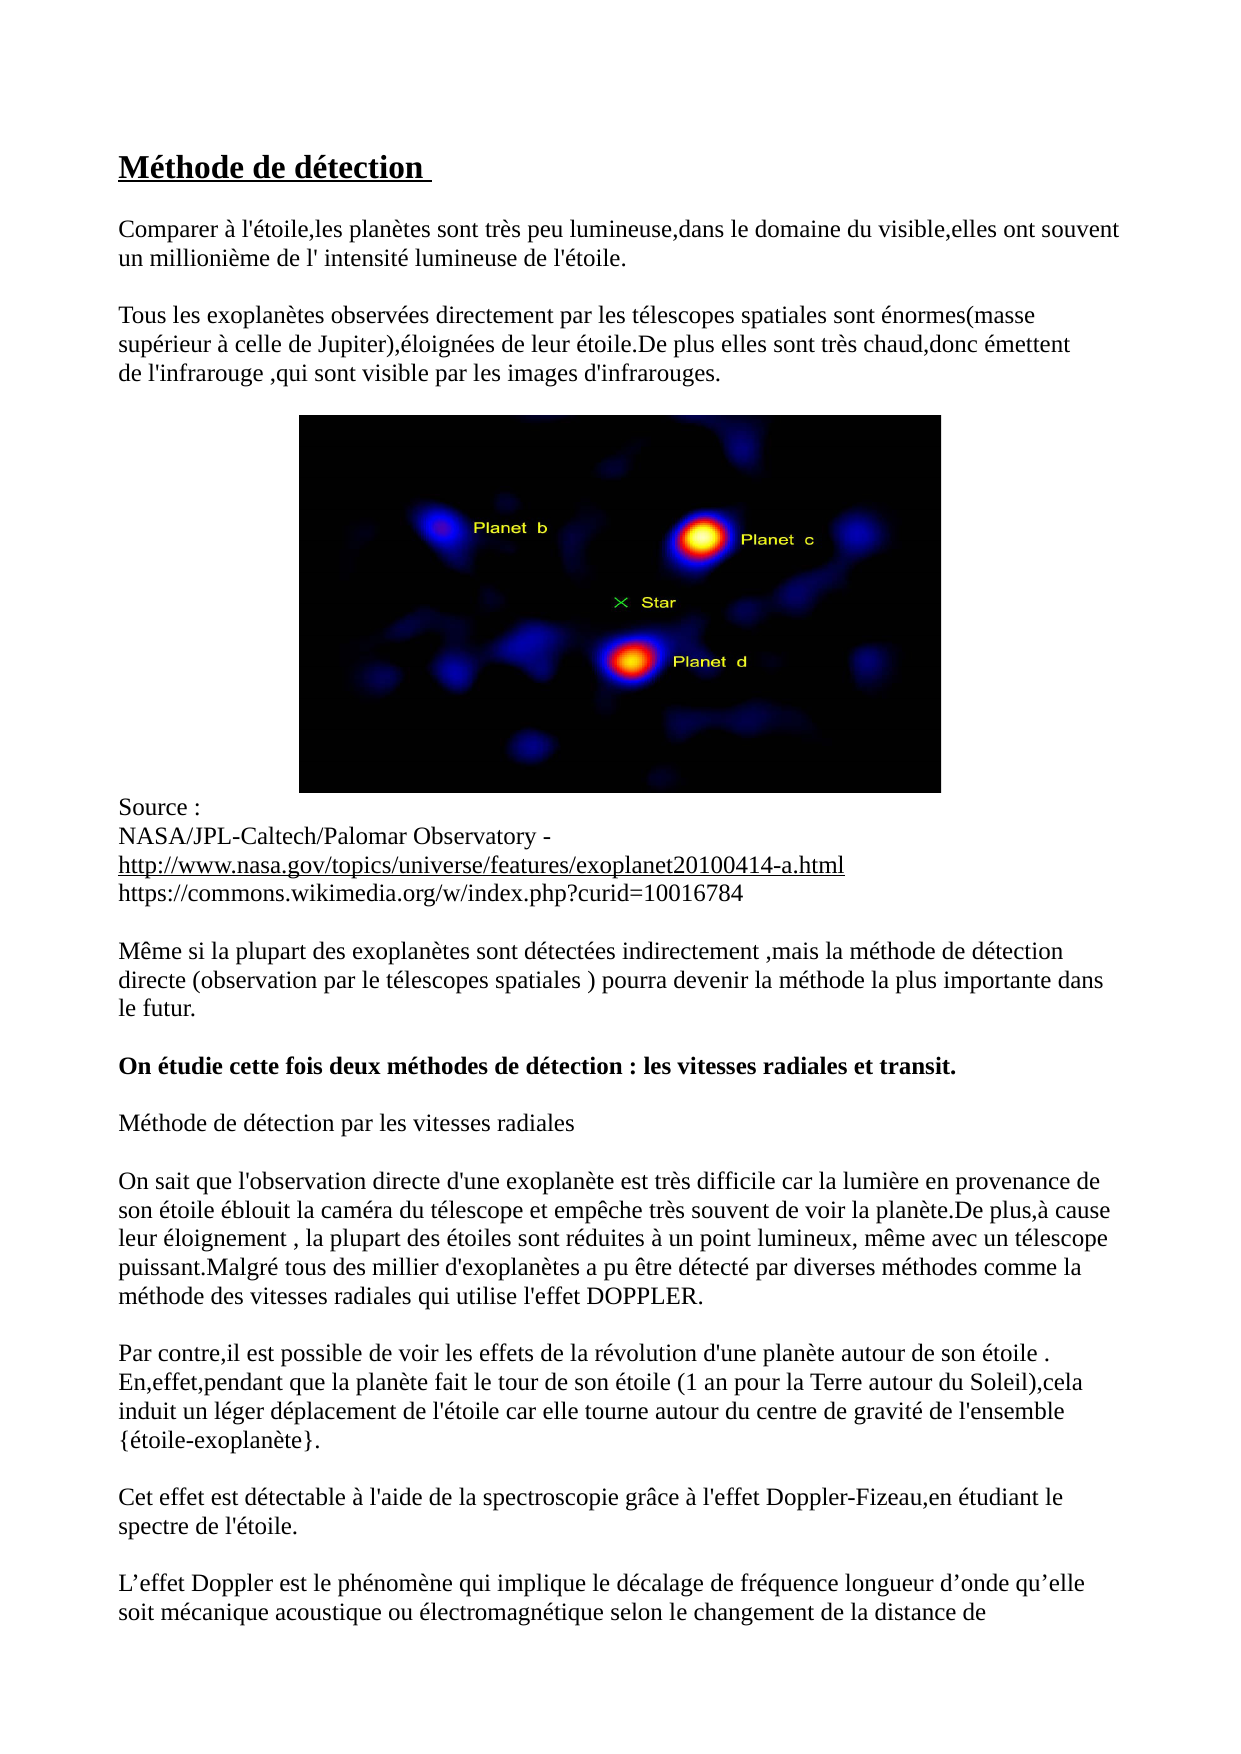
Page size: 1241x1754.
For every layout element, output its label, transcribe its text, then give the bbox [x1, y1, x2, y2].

text https://commons.wikimedia.org/w/index.php?curid=10016784 [118, 878, 1122, 907]
text Comparer à l'étoile,les planètes sont très peu lumineuse,dans le domaine du visible,elles ont souvent un millionième de l' intensité lumineuse de l'étoile. [118, 214, 1122, 271]
text Méthode de détection [118, 147, 1122, 185]
text NASA/JPL-Caltech/Palomar Observatory - http://www.nasa.gov/topics/universe/features/exoplanet20100414-a.html [118, 821, 1122, 878]
text Même si la plupart des exoplanètes sont détectées indirectement ,mais la méthode de détection directe (observation par le télescopes spatiales ) pourra devenir la méthode la plus importante dans le futur. [118, 936, 1122, 1022]
text Tous les exoplanètes observées directement par les télescopes spatiales sont énormes(masse supérieur à celle de Jupiter),éloignées de leur étoile.De plus elles sont très chaud,donc émettent [118, 300, 1122, 358]
text En,effet,pendant que la planète fait le tour de son étoile (1 an pour la Terre autour du Soleil),cela induit un léger déplacement de l'étoile car elle tourne autour du centre de gravité de l'ensemble {étoile-exoplanète}. [118, 1367, 1122, 1453]
text On étudie cette fois deux méthodes de détection : les vitesses radiales et transit. [118, 1051, 1122, 1080]
text Méthode de détection par les vitesses radiales [118, 1108, 1122, 1137]
text L’effet Doppler est le phénomène qui implique le décalage de fréquence longueur d’onde qu’elle soit mécanique acoustique ou électromagnétique selon le changement de la distance de [118, 1568, 1122, 1626]
text Source : [118, 415, 1122, 821]
text On sait que l'observation directe d'une exoplanète est très difficile car la lumière en provenance de son étoile éblouit la caméra du télescope et empêche très souvent de voir la planète.De plus,à cause leur éloignement , la plupart des étoiles sont réduites à un point lumineux, même avec un télescope puissant.Malgré tous des millier d'exoplanètes a pu être détecté par diverses méthodes comme la méthode des vitesses radiales qui utilise l'effet DOPPLER. [118, 1166, 1122, 1310]
text Cet effet est détectable à l'aide de la spectroscopie grâce à l'effet Doppler-Fizeau,en étudiant le spectre de l'étoile. [118, 1482, 1122, 1540]
picture [299, 415, 942, 793]
text Par contre,il est possible de voir les effets de la révolution d'une planète autour de son étoile . [118, 1338, 1122, 1367]
text de l'infrarouge ,qui sont visible par les images d'infrarouges. [118, 358, 1122, 386]
